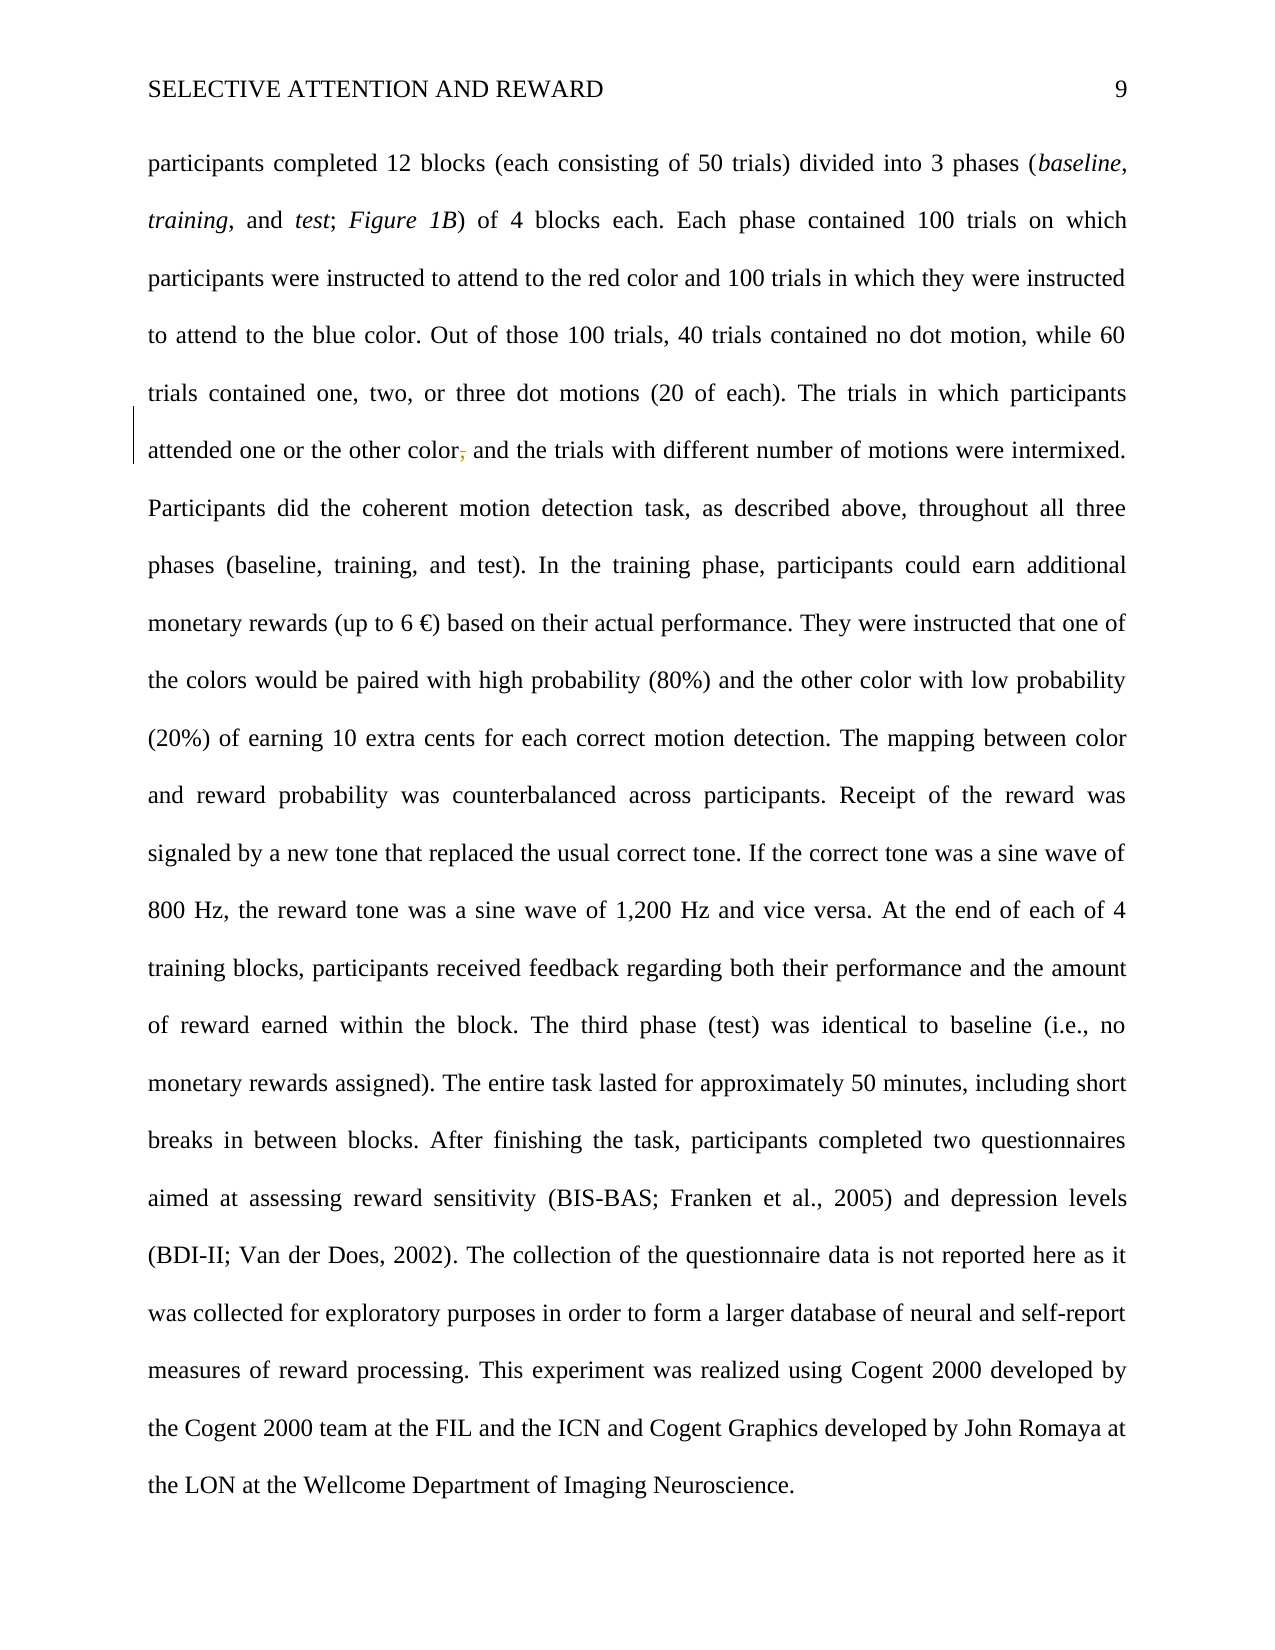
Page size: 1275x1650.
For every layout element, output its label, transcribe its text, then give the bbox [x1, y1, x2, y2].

text participants completed 12 blocks (each consisting of 50 trials) divided into 3 phases (baseline, training, and test; Figure 1B) of 4 blocks each. Each phase contained 100 trials on which participants were instructed to attend to the red color and 100 trials in which they were instructed to attend to the blue color. Out of those 100 trials, 40 trials contained no dot motion, while 60 trials contained one, two, or three dot motions (20 of each). The trials in which participants attended one or the other color and the trials with different number of motions were intermixed. Participants did the coherent motion detection task, as described above, throughout all three phases (baseline, training, and test). In the training phase, participants could earn additional monetary rewards (up to 6 €) based on their actual performance. They were instructed that one of the colors would be paired with high probability (80%) and the other color with low probability (20%) of earning 10 extra cents for each correct motion detection. The mapping between color and reward probability was counterbalanced across participants. Receipt of the reward was signaled by a new tone that replaced the usual correct tone. If the correct tone was a sine wave of 800 Hz, the reward tone was a sine wave of 1,200 Hz and vice versa. At the end of each of 4 training blocks, participants received feedback regarding both their performance and the amount of reward earned within the block. The third phase (test) was identical to baseline (i.e., no monetary rewards assigned). The entire task lasted for approximately 50 minutes, including short breaks in between blocks. After finishing the task, participants completed two questionnaires aimed at assessing reward sensitivity (BIS-BAS; Franken et al., 2005) and depression levels (BDI-II; Van der Does, 2002). The collection of the questionnaire data is not reported here as it was collected for exploratory purposes in order to form a larger database of neural and self-report measures of reward processing. This experiment was realized using Cogent 2000 developed by the Cogent 2000 team at the FIL and the ICN and Cogent Graphics developed by John Romaya at the LON at the Wellcome Department of Imaging Neuroscience. [148, 148, 1127, 1499]
